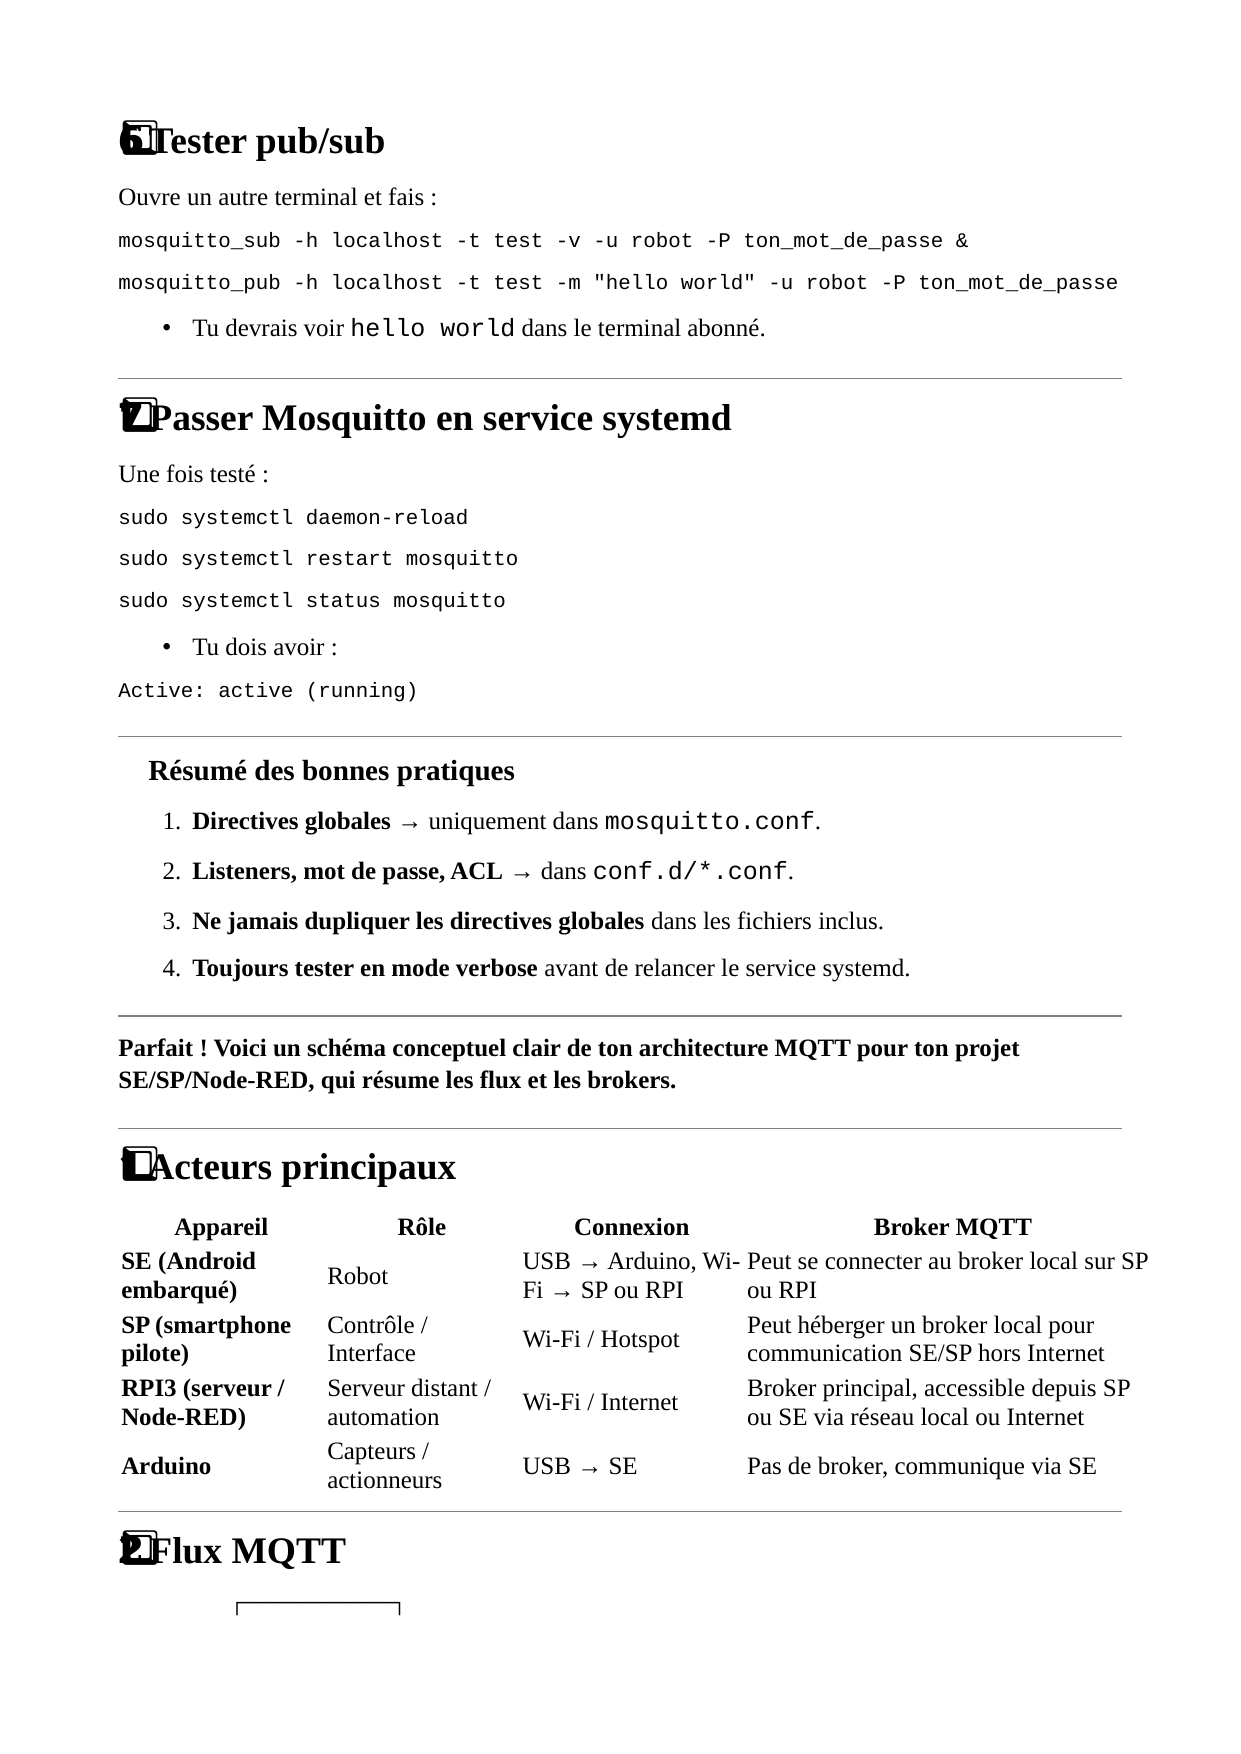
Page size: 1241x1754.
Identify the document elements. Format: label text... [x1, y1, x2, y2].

table_cell Arduino [118, 1434, 324, 1497]
subtitle 6️⃣ Tester pub/sub [118, 118, 1122, 161]
text ┌────────────┐ [118, 1592, 1122, 1616]
list Listeners, mot de passe, ACL → dans conf.d/*.conf. [162, 856, 1122, 887]
table_cell USB → Arduino, Wi-Fi → SP ou RPI [519, 1244, 744, 1307]
text sudo systemctl daemon-reload [118, 507, 1122, 530]
table_cell Peut se connecter au broker local sur SP ou RPI [744, 1244, 1162, 1307]
table_cell Capteurs / actionneurs [324, 1434, 519, 1497]
table_cell SP (smartphone pilote) [118, 1307, 324, 1370]
subtitle 7️⃣ Passer Mosquitto en service systemd [118, 395, 1122, 438]
table_header Broker MQTT [744, 1209, 1162, 1243]
text Ouvre un autre terminal et fais : [118, 182, 1122, 211]
table_cell Broker principal, accessible depuis SP ou SE via réseau local ou Internet [744, 1370, 1162, 1433]
table_cell RPI3 (serveur / Node-RED) [118, 1370, 324, 1433]
table_cell SE (Android embarqué) [118, 1244, 324, 1307]
table_cell Serveur distant / automation [324, 1370, 519, 1433]
list Directives globales → uniquement dans mosquitto.conf. [162, 806, 1122, 837]
subtitle 2️⃣ Flux MQTT [118, 1528, 1122, 1571]
text mosquitto_pub -h localhost -t test -m "hello world" -u robot -P ton_mot_de_passe [118, 272, 1122, 295]
text Une fois testé : [118, 459, 1122, 488]
subtitle ✅ Résumé des bonnes pratiques [118, 753, 1122, 786]
table_header Connexion [519, 1209, 744, 1243]
text mosquitto_sub -h localhost -t test -v -u robot -P ton_mot_de_passe & [118, 230, 1122, 253]
subtitle 1️⃣ Acteurs principaux [118, 1145, 1122, 1188]
text sudo systemctl status mosquitto [118, 590, 1122, 614]
text Active: active (running) [118, 679, 1122, 703]
list Ne jamais dupliquer les directives globales dans les fichiers inclus. [162, 906, 1122, 935]
table_cell Pas de broker, communique via SE [744, 1434, 1162, 1497]
table_cell Wi-Fi / Hotspot [519, 1307, 744, 1370]
table_cell Peut héberger un broker local pour communication SE/SP hors Internet [744, 1307, 1162, 1370]
table_header Appareil [118, 1209, 324, 1243]
table_cell Wi-Fi / Internet [519, 1370, 744, 1433]
table_header Rôle [324, 1209, 519, 1243]
text Parfait ! Voici un schéma conceptuel clair de ton architecture MQTT pour ton projet SE/SP/Node-RED, qui résume les flux et les brokers. [118, 1033, 1122, 1094]
list Tu devrais voir hello world dans le terminal abonné. [162, 313, 1122, 344]
table_cell Contrôle / Interface [324, 1307, 519, 1370]
list Toujours tester en mode verbose avant de relancer le service systemd. [162, 953, 1122, 982]
text sudo systemctl restart mosquitto [118, 548, 1122, 572]
table_cell USB → SE [519, 1434, 744, 1497]
table_cell Robot [324, 1244, 519, 1307]
list Tu dois avoir : [162, 632, 1122, 661]
